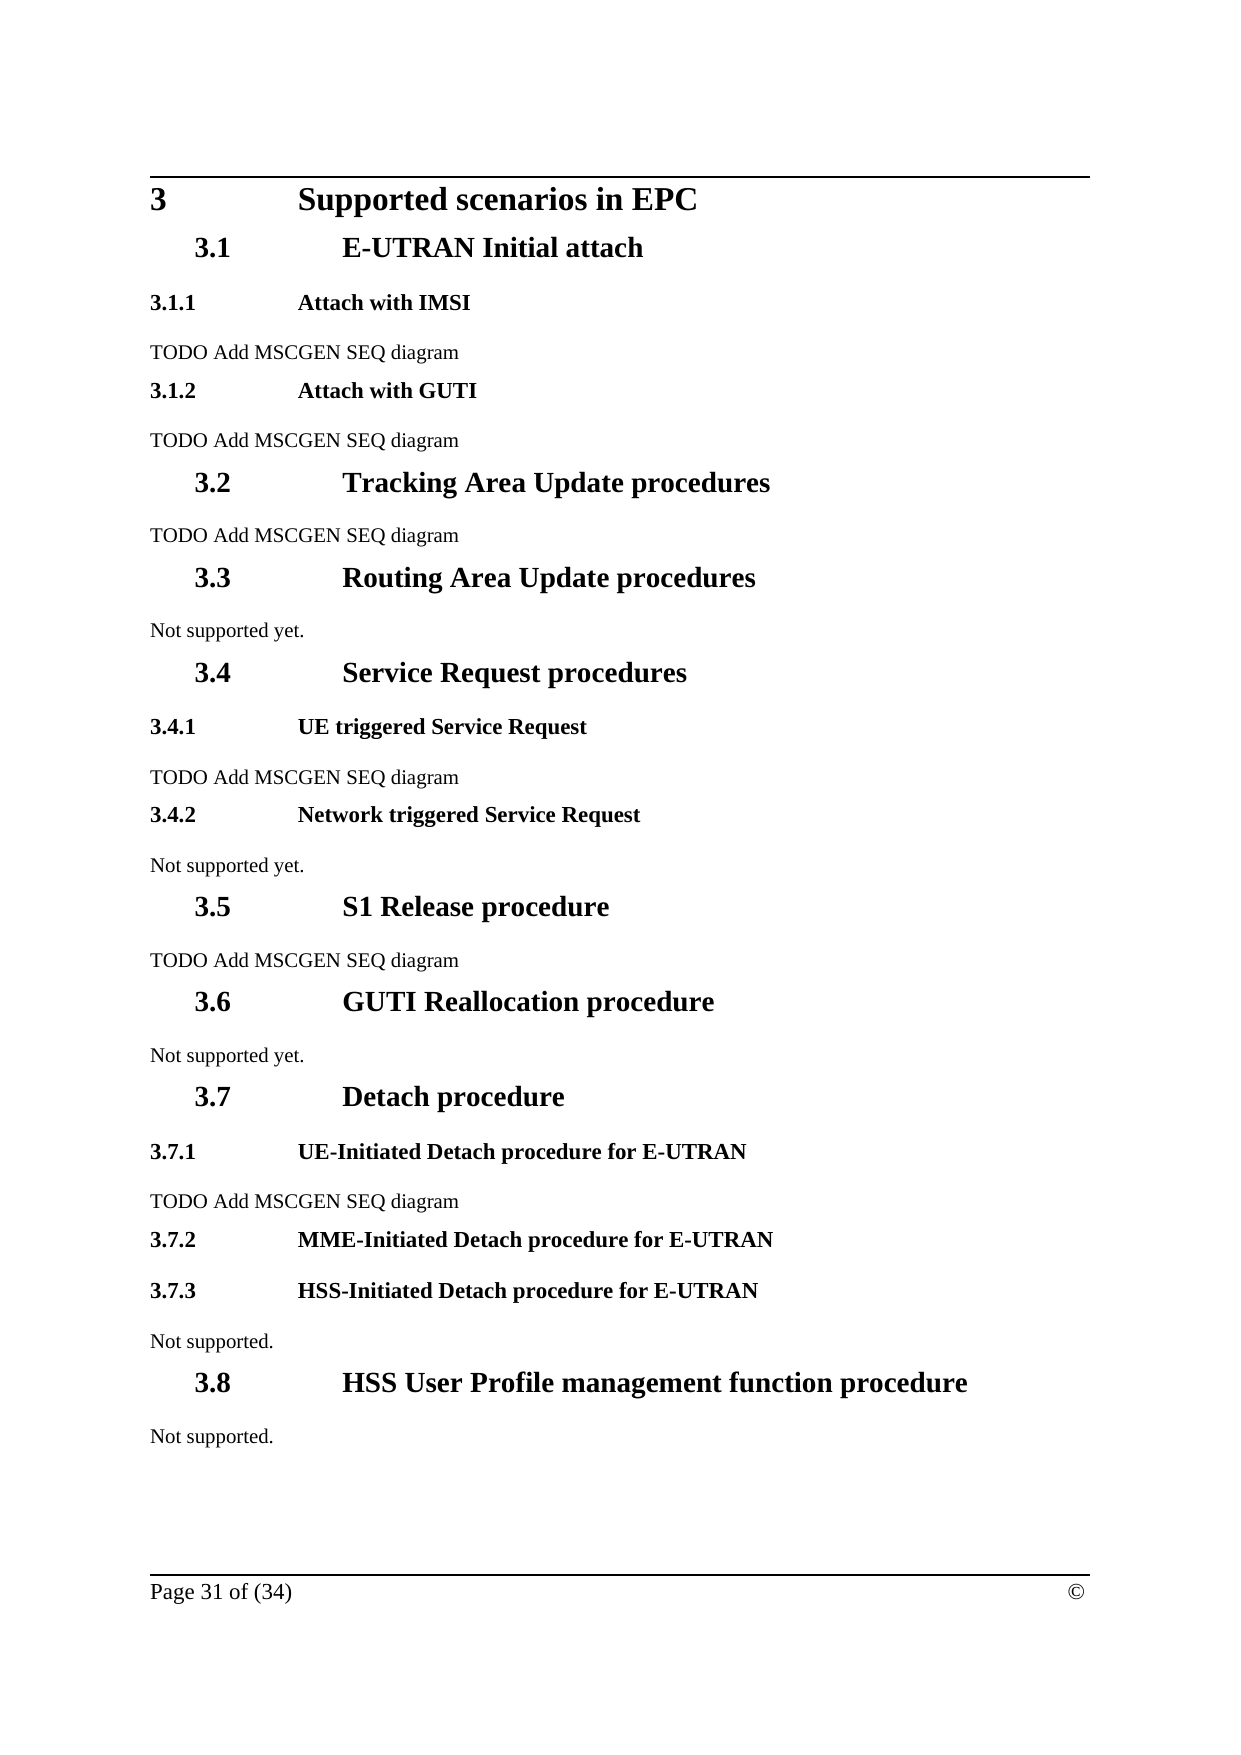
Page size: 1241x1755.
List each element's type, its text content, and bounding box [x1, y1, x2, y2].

text TODO Add MSCGEN SEQ diagram [150, 1189, 1090, 1213]
text Not supported. [150, 1329, 1090, 1353]
subtitle HSS-Initiated Detach procedure for E-UTRAN [150, 1277, 1090, 1304]
text Not supported. [150, 1424, 1090, 1448]
subtitle HSS User Profile management function procedure [194, 1365, 1090, 1399]
text TODO Add MSCGEN SEQ diagram [150, 340, 1090, 364]
subtitle Supported scenarios in EPC [150, 179, 1090, 218]
subtitle UE triggered Service Request [150, 713, 1090, 740]
text TODO Add MSCGEN SEQ diagram [150, 765, 1090, 789]
text TODO Add MSCGEN SEQ diagram [150, 428, 1090, 452]
subtitle E-UTRAN Initial attach [194, 230, 1090, 264]
subtitle Tracking Area Update procedures [194, 465, 1090, 498]
text Not supported yet. [150, 853, 1090, 877]
subtitle Routing Area Update procedures [194, 560, 1090, 593]
text TODO Add MSCGEN SEQ diagram [150, 948, 1090, 972]
subtitle MME-Initiated Detach procedure for E-UTRAN [150, 1226, 1090, 1252]
subtitle UE-Initiated Detach procedure for E-UTRAN [150, 1138, 1090, 1164]
subtitle Attach with IMSI [150, 289, 1090, 315]
subtitle Network triggered Service Request [150, 801, 1090, 828]
text Not supported yet. [150, 1043, 1090, 1067]
subtitle Attach with GUTI [150, 377, 1090, 403]
subtitle Service Request procedures [194, 655, 1090, 688]
text TODO Add MSCGEN SEQ diagram [150, 523, 1090, 547]
subtitle GUTI Reallocation procedure [194, 984, 1090, 1018]
subtitle Detach procedure [194, 1079, 1090, 1113]
subtitle S1 Release procedure [194, 889, 1090, 923]
text Not supported yet. [150, 618, 1090, 642]
